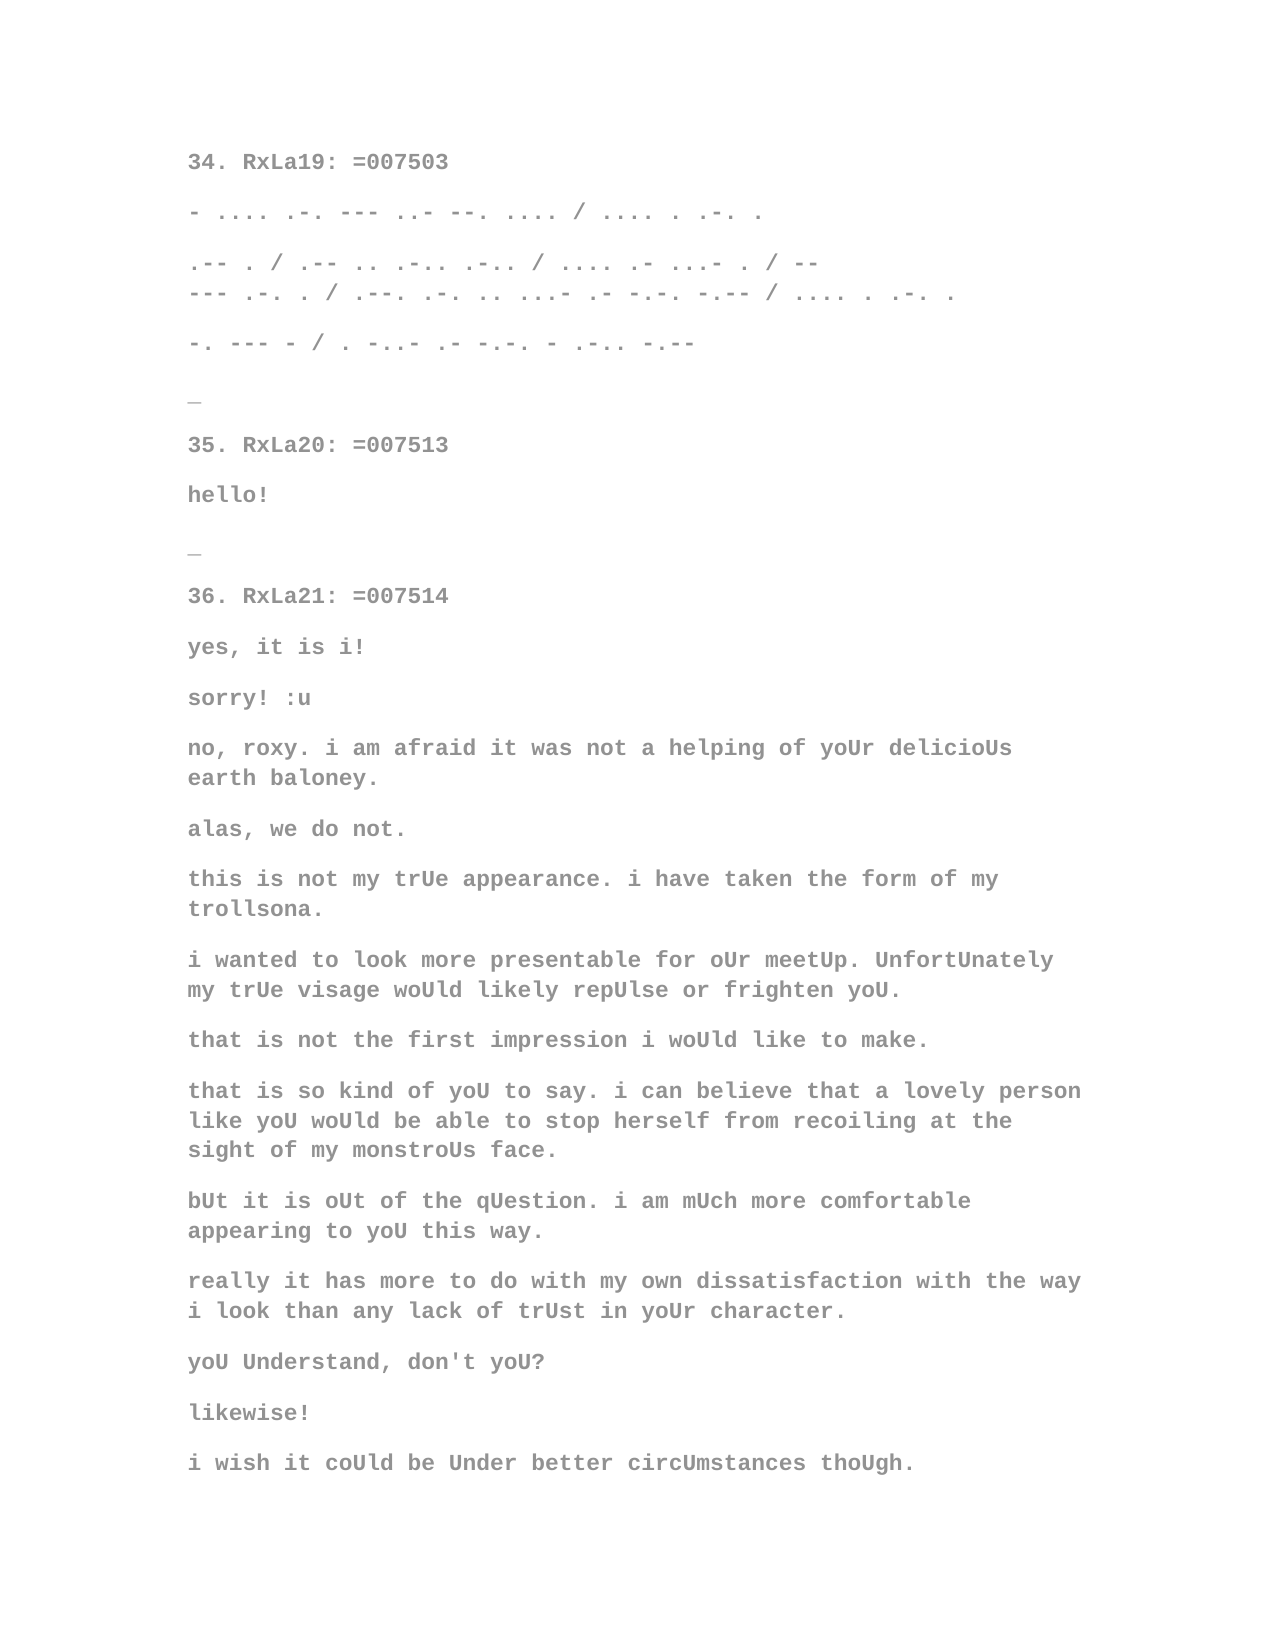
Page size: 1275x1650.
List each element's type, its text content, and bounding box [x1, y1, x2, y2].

text really it has more to do with my own dissatisfaction with the way i look than any lack of trUst in yoUr character. [187, 1270, 1087, 1326]
text alas, we do not. [187, 817, 1087, 843]
text that is not the first impression i woUld like to make. [187, 1028, 1087, 1054]
text bUt it is oUt of the qUestion. i am mUch more comfortable appearing to yoU this way. [187, 1189, 1087, 1245]
text no, roxy. i am afraid it was not a helping of yoUr delicioUs earth baloney. [187, 737, 1087, 792]
text hello! [187, 483, 1087, 509]
text i wanted to look more presentable for oUr meetUp. UnfortUnately my trUe visage woUld likely repUlse or frighten yoU. [187, 948, 1087, 1004]
text this is not my trUe appearance. i have taken the form of my trollsona. [187, 868, 1087, 923]
text - .... .-. --- ..- --. .... / .... . .-. . [187, 201, 1087, 227]
text yes, it is i! [187, 635, 1087, 661]
text _ [187, 382, 1087, 408]
text 34. RxLa19: =007503 [187, 150, 1087, 176]
text i wish it coUld be Under better circUmstances thoUgh. [187, 1451, 1087, 1477]
text _ [187, 534, 1087, 560]
text 35. RxLa20: =007513 [187, 433, 1087, 459]
text .-- . / .-- .. .-.. .-.. / .... .- ...- . / -- --- .-. . / .--. .-. .. ...- .- -.-. -.-- / .... . .-. . [187, 251, 1087, 307]
text yoU Understand, don't yoU? [187, 1350, 1087, 1376]
text sorry! :u [187, 686, 1087, 712]
text likewise! [187, 1401, 1087, 1427]
text -. --- - / . -..- .- -.-. - .-.. -.-- [187, 332, 1087, 358]
text that is so kind of yoU to say. i can believe that a lovely person like yoU woUld be able to stop herself from recoiling at the sight of my monstroUs face. [187, 1079, 1087, 1165]
text 36. RxLa21: =007514 [187, 585, 1087, 611]
